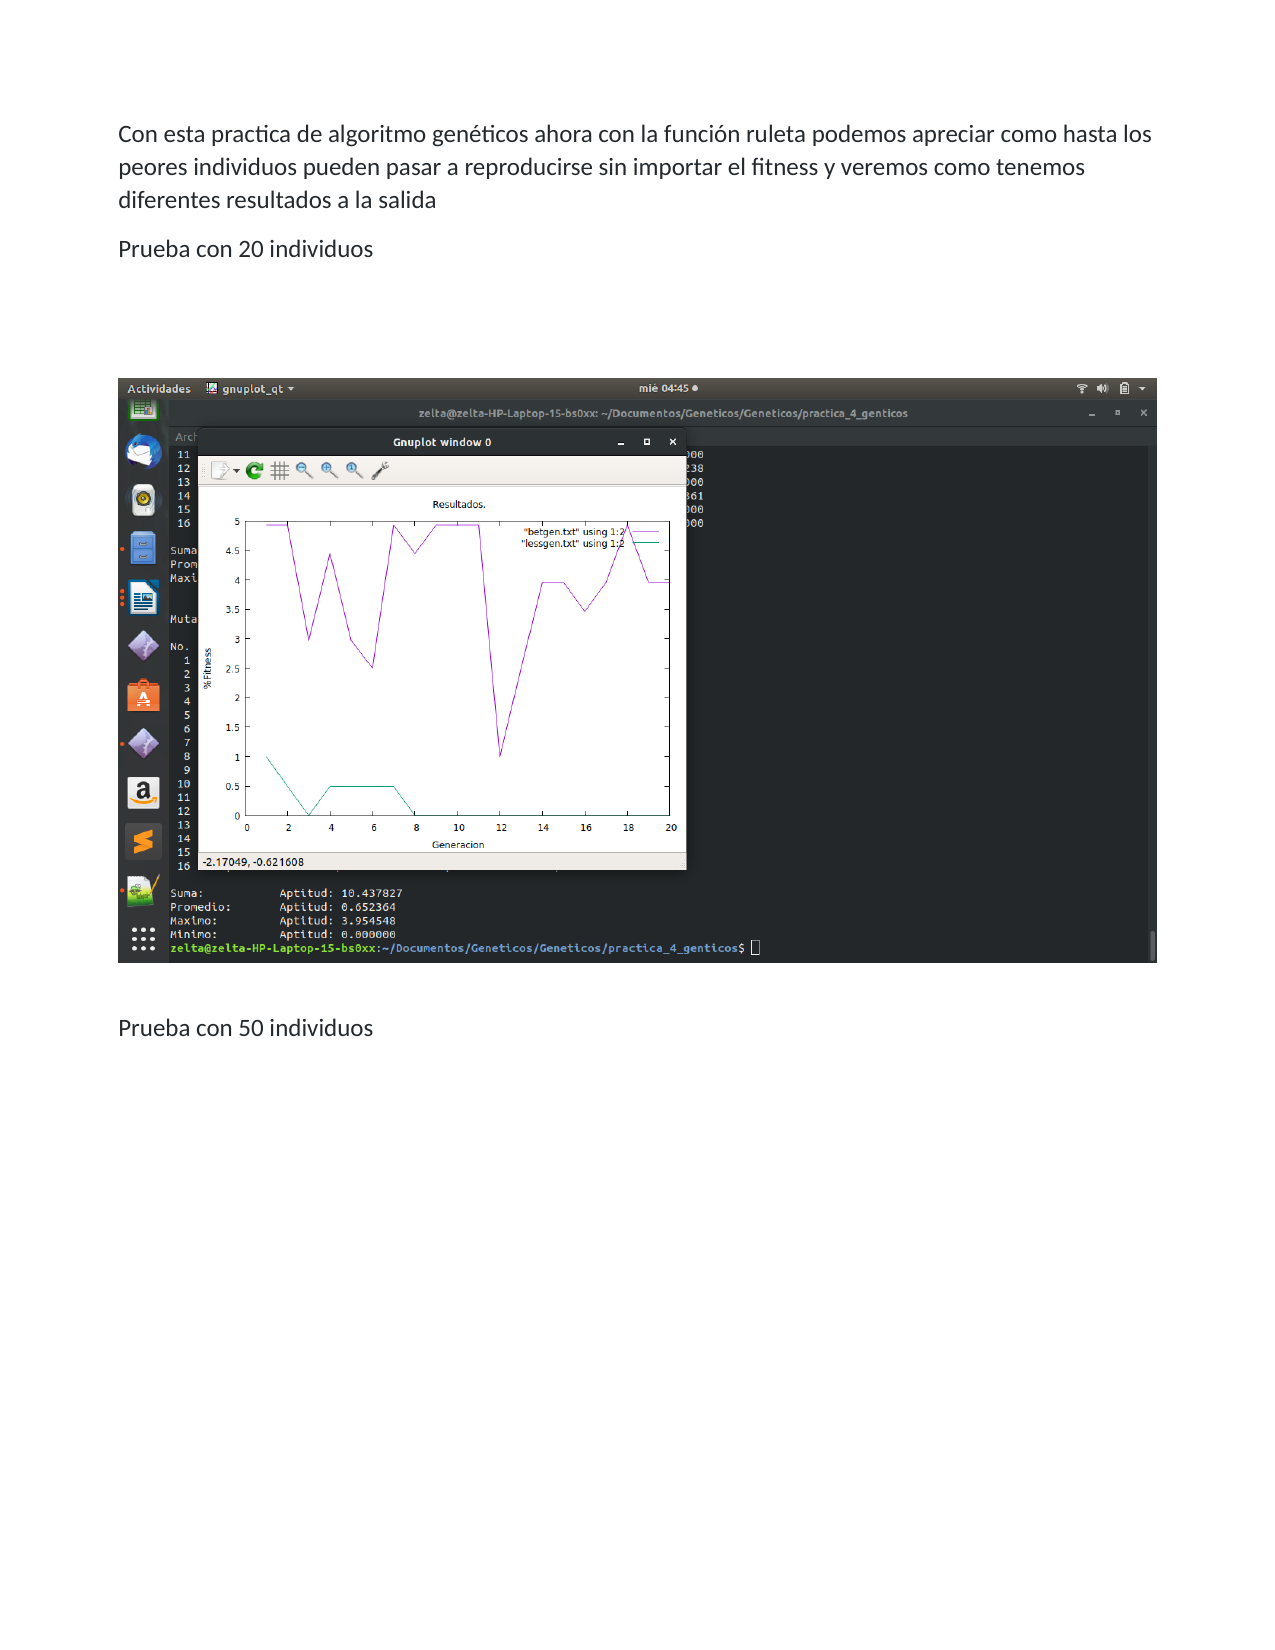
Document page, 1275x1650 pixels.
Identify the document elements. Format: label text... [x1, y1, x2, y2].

text Con esta practica de algoritmo genéticos ahora con la función ruleta podemos apreciar como hasta los peores individuos pueden pasar a reproducirse sin importar el fitness y veremos como tenemos diferentes resultados a la salida [118, 118, 1157, 214]
text Prueba con 20 individuos [118, 233, 1157, 264]
text Prueba con 50 individuos [118, 1012, 1157, 1043]
picture [118, 378, 1157, 963]
